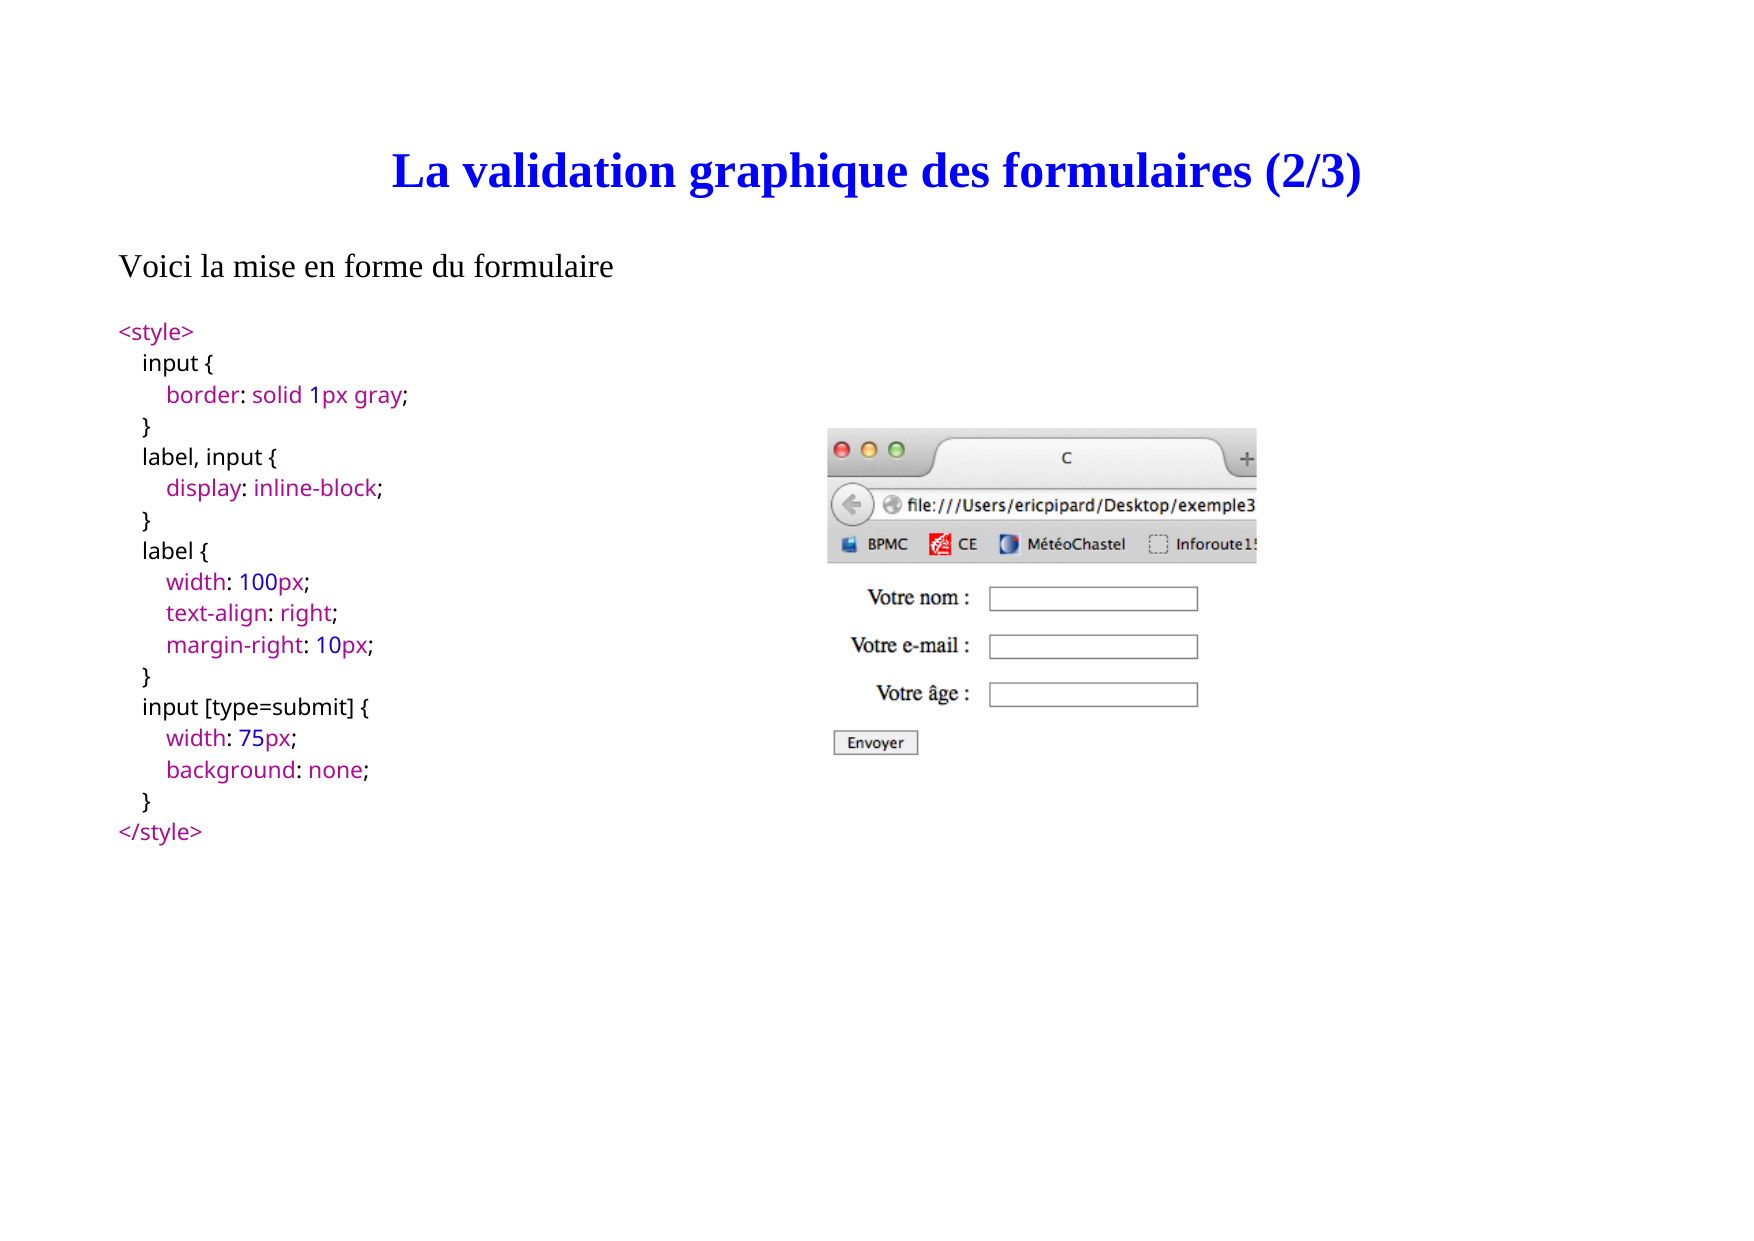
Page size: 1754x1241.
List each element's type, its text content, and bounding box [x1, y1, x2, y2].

text [1257, 503, 1636, 535]
text <style> [118, 316, 1636, 347]
text text-align: right; [118, 597, 827, 628]
text } [118, 410, 1636, 441]
text [1257, 441, 1636, 472]
text label { [118, 535, 827, 566]
text } [118, 785, 1636, 816]
text [1257, 722, 1636, 753]
text width: 75px; [118, 722, 827, 753]
text [1257, 535, 1636, 566]
text } [118, 660, 827, 691]
text border: solid 1px gray; [118, 378, 1636, 410]
text [1257, 660, 1636, 691]
text input [type=submit] { [118, 691, 827, 722]
text display: inline-block; [118, 472, 827, 503]
text Voici la mise en forme du formulaire [118, 248, 1636, 285]
text width: 100px; [118, 566, 827, 597]
subtitle La validation graphique des formulaires (2/3) [118, 143, 1636, 198]
text [1257, 691, 1636, 722]
text background: none; [118, 753, 827, 785]
text input { [118, 347, 1636, 378]
text [1257, 472, 1636, 503]
text </style> [118, 816, 1636, 847]
picture [827, 428, 1257, 788]
text [1257, 753, 1636, 785]
text } [118, 503, 827, 535]
text [1257, 597, 1636, 628]
text label, input { [118, 441, 827, 472]
text [1257, 566, 1636, 597]
text margin-right: 10px; [118, 628, 827, 660]
text [1257, 628, 1636, 660]
